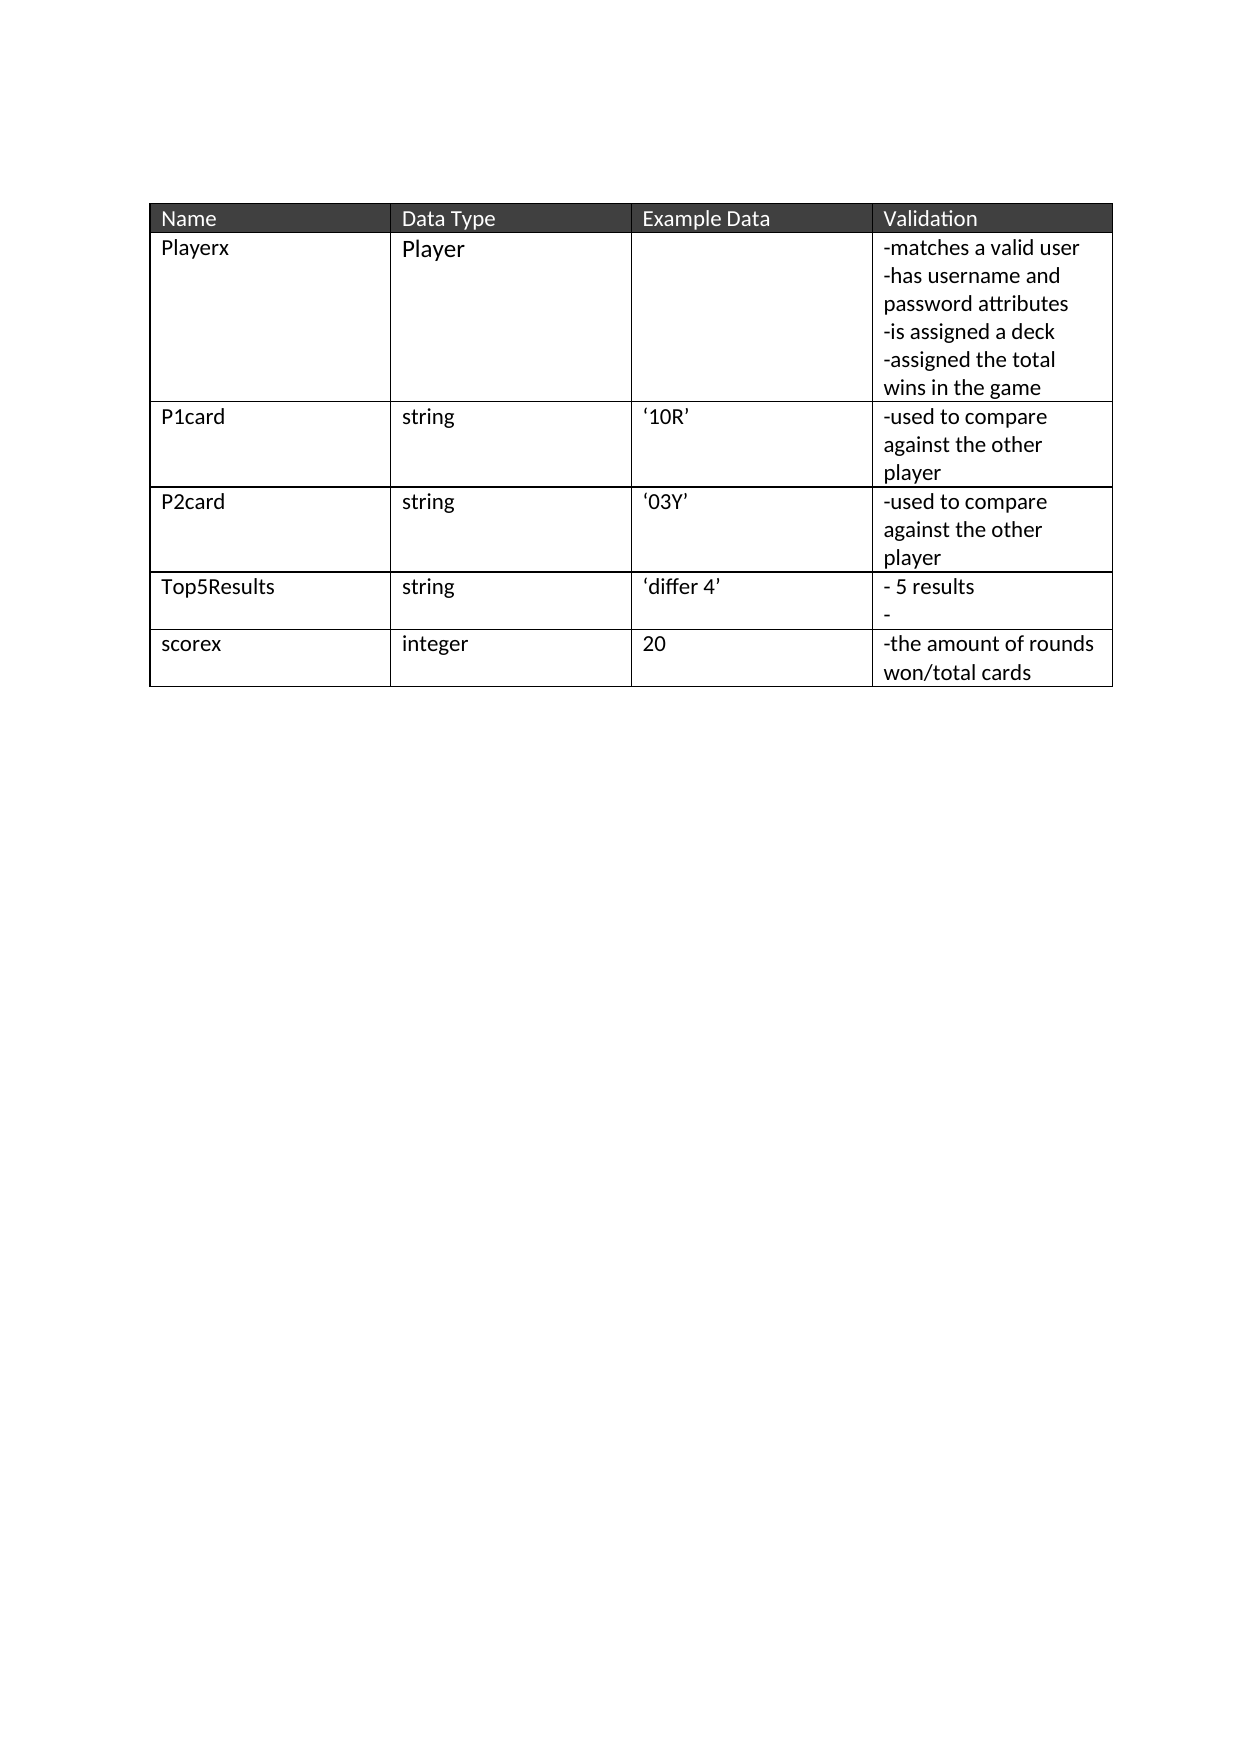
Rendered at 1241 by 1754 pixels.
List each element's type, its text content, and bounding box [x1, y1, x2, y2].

table_header Name [151, 204, 390, 232]
table_header Example Data [632, 204, 872, 232]
table_cell P2card [151, 488, 390, 571]
table_cell 20 [632, 630, 872, 686]
table_header Validation [873, 204, 1112, 232]
table_cell ‘differ 4’ [632, 573, 872, 628]
table_cell string [391, 402, 631, 486]
table_cell -used to compare against the other player [873, 488, 1112, 571]
table_cell ‘03Y’ [632, 488, 872, 571]
table_cell -the amount of rounds won/total cards [873, 630, 1112, 686]
table_header Data Type [391, 204, 631, 232]
table_cell string [391, 488, 631, 571]
table_cell [632, 233, 872, 401]
table_cell Playerx [151, 233, 390, 401]
table_cell Player [391, 233, 631, 401]
table_cell Top5Results [151, 573, 390, 628]
table_cell ‘10R’ [632, 402, 872, 486]
table_cell string [391, 573, 631, 628]
table_cell integer [391, 630, 631, 686]
table_cell -used to compare against the other player [873, 402, 1112, 486]
table_cell -matches a valid user -has username and password attributes -is assigned a deck -assigned the total wins in the game [873, 233, 1112, 401]
table_cell P1card [151, 402, 390, 486]
table_cell scorex [151, 630, 390, 686]
table_cell - 5 results - [873, 573, 1112, 628]
